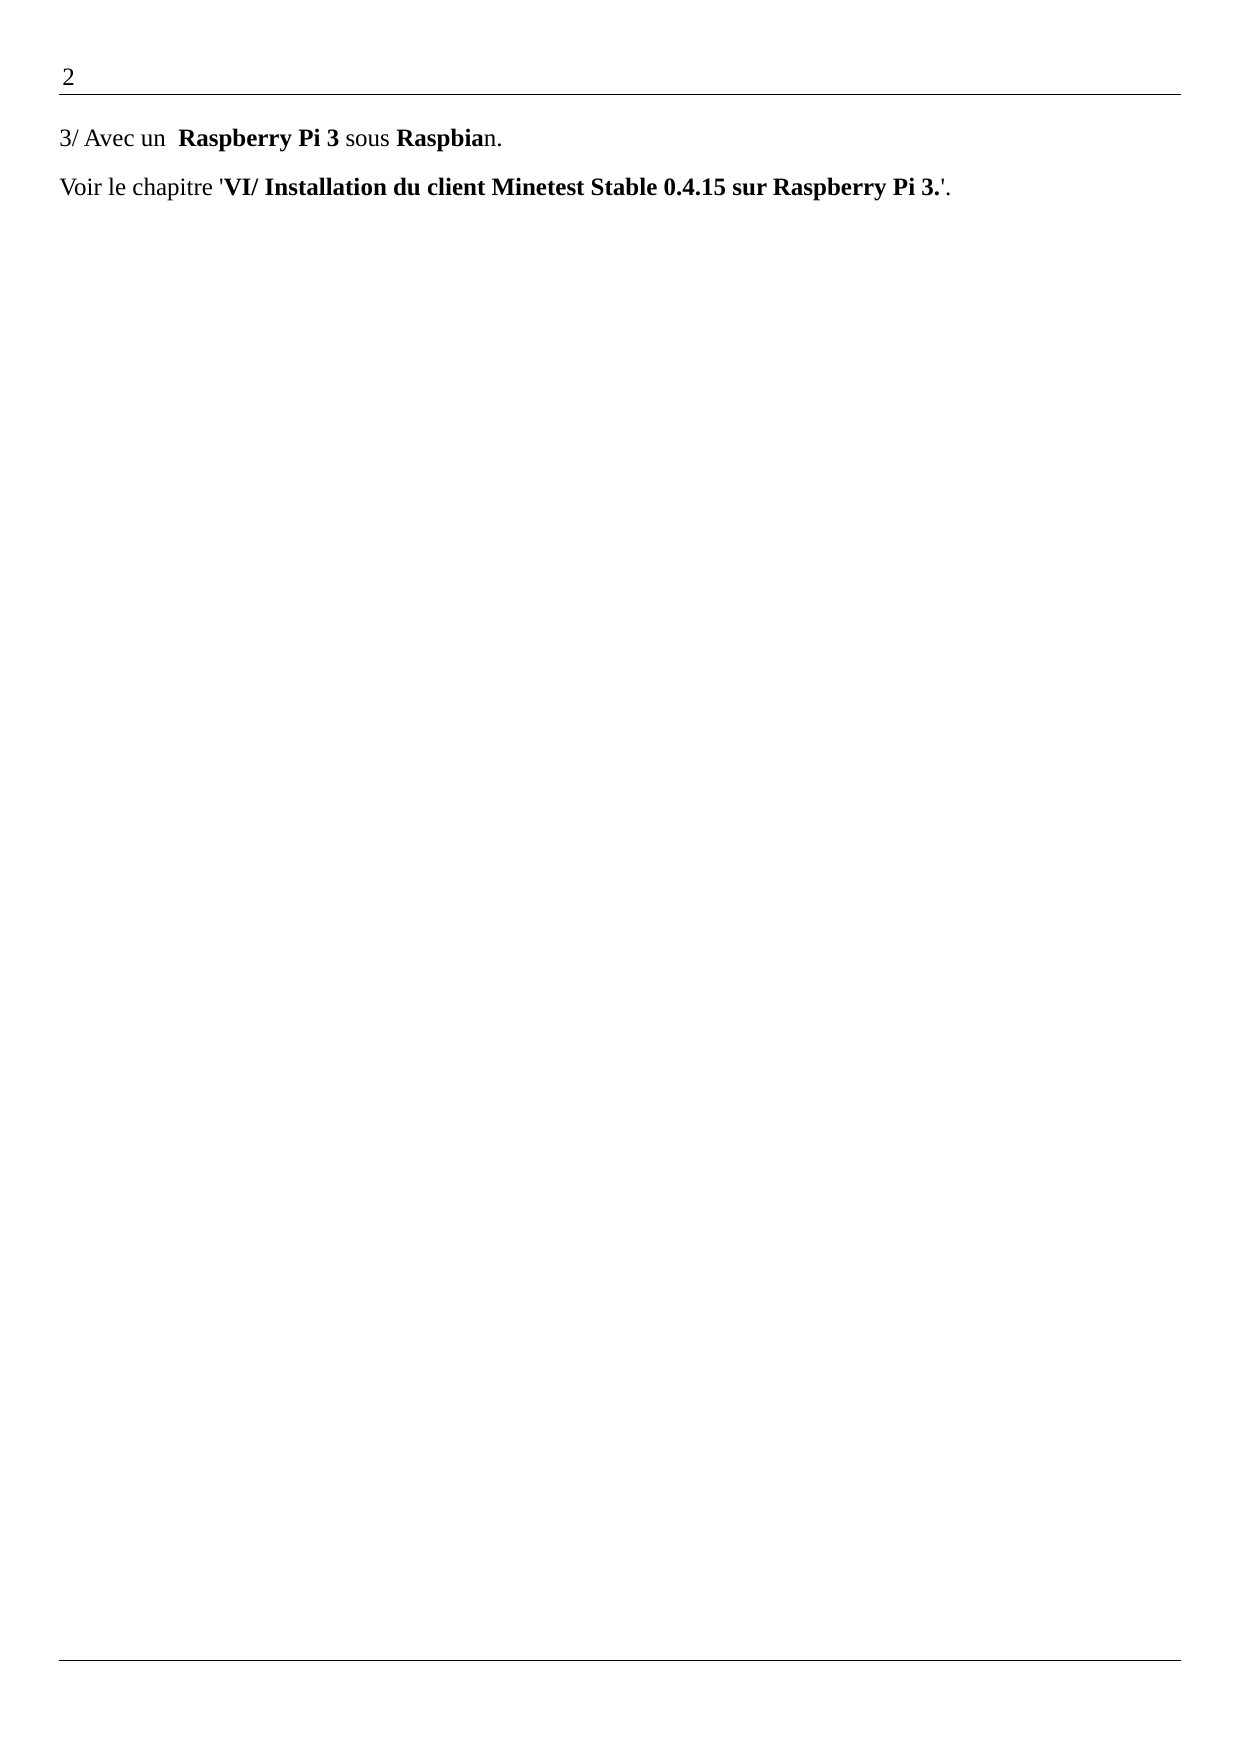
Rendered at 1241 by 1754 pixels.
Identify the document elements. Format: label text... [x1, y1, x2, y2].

text 3/ Avec un Raspberry Pi 3 sous Raspbian. [59, 123, 1181, 152]
text Voir le chapitre 'VI/ Installation du client Minetest Stable 0.4.15 sur Raspberry Pi 3.'. [59, 172, 1181, 201]
